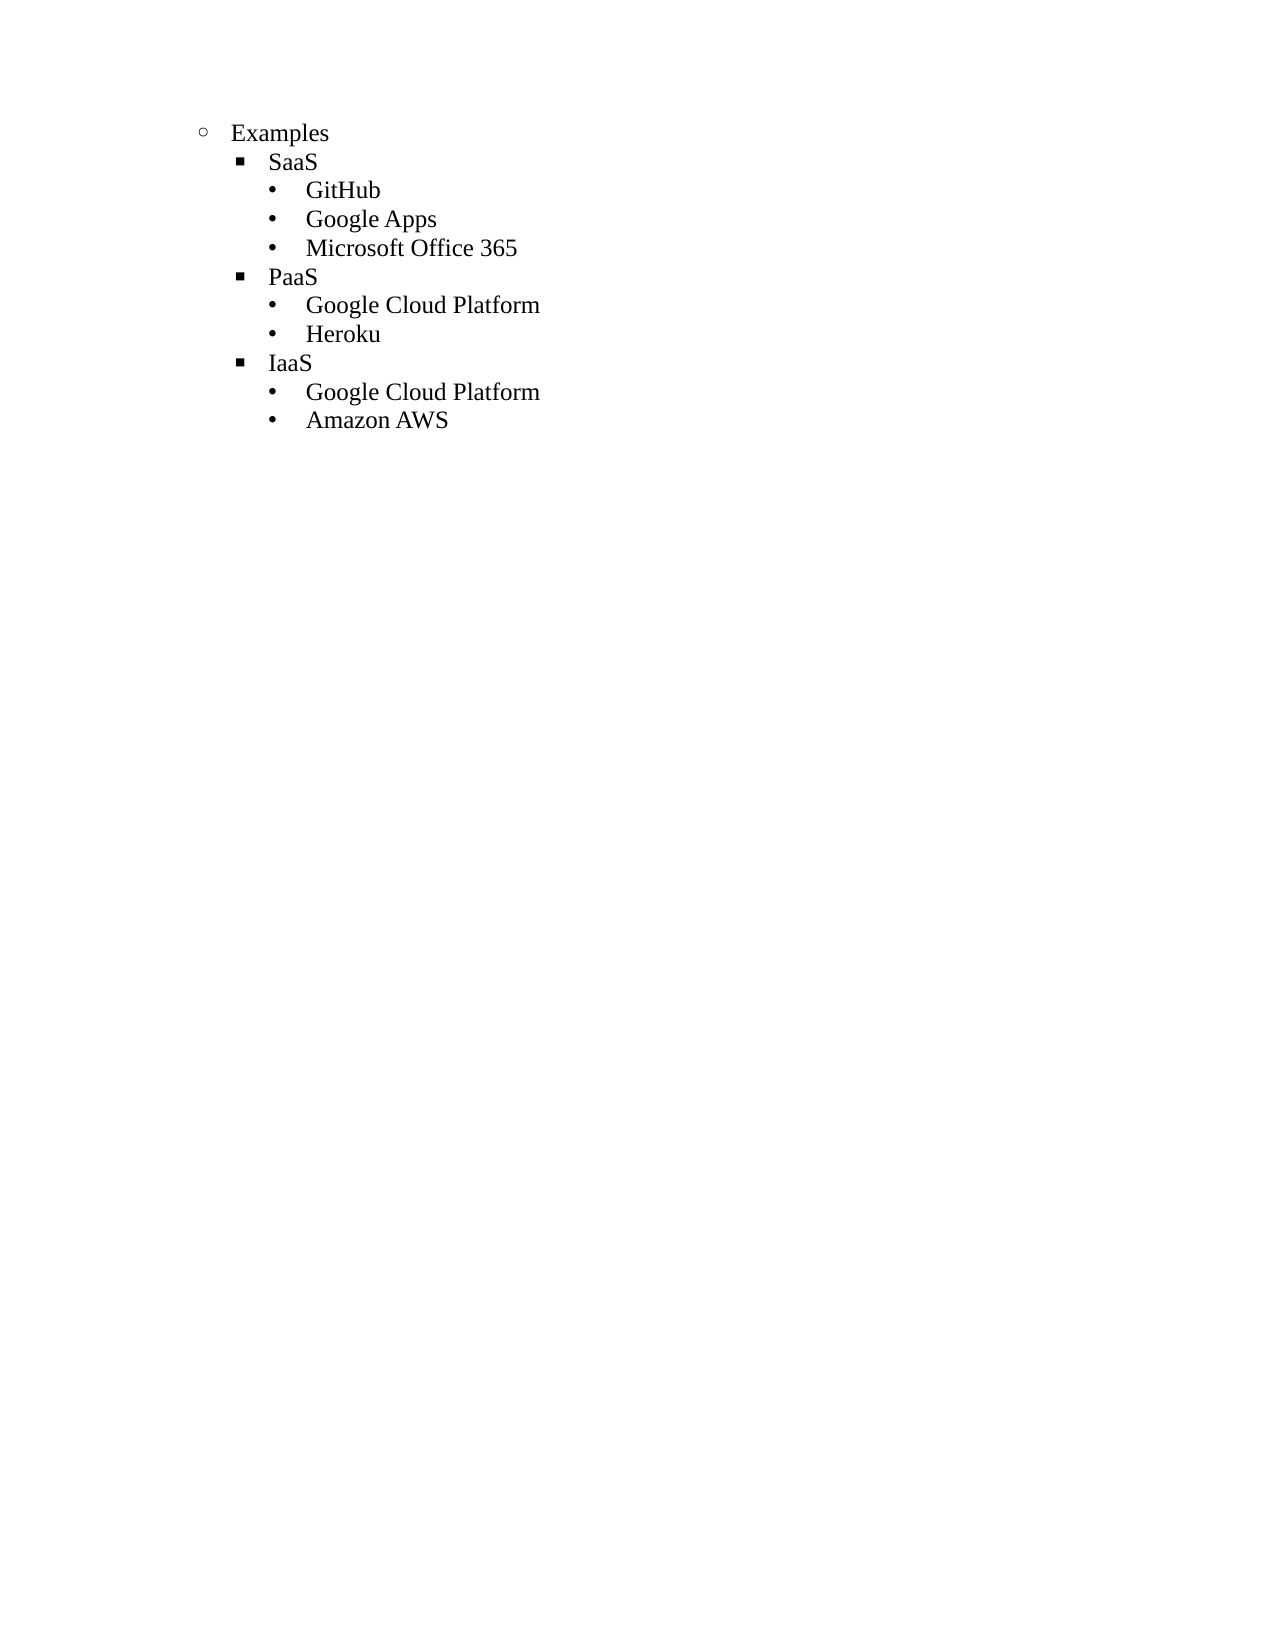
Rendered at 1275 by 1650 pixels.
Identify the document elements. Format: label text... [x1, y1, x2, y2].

list Heroku [268, 319, 1157, 348]
list Amazon AWS [268, 406, 1157, 434]
list Google Cloud Platform [268, 291, 1157, 319]
list IaaS [231, 348, 1157, 377]
list SaaS [231, 147, 1157, 176]
list Examples [193, 118, 1157, 147]
list Microsoft Office 365 [268, 233, 1157, 262]
list PaaS [231, 262, 1157, 291]
list GitHub [268, 176, 1157, 204]
list Google Cloud Platform [268, 377, 1157, 406]
list Google Apps [268, 204, 1157, 233]
